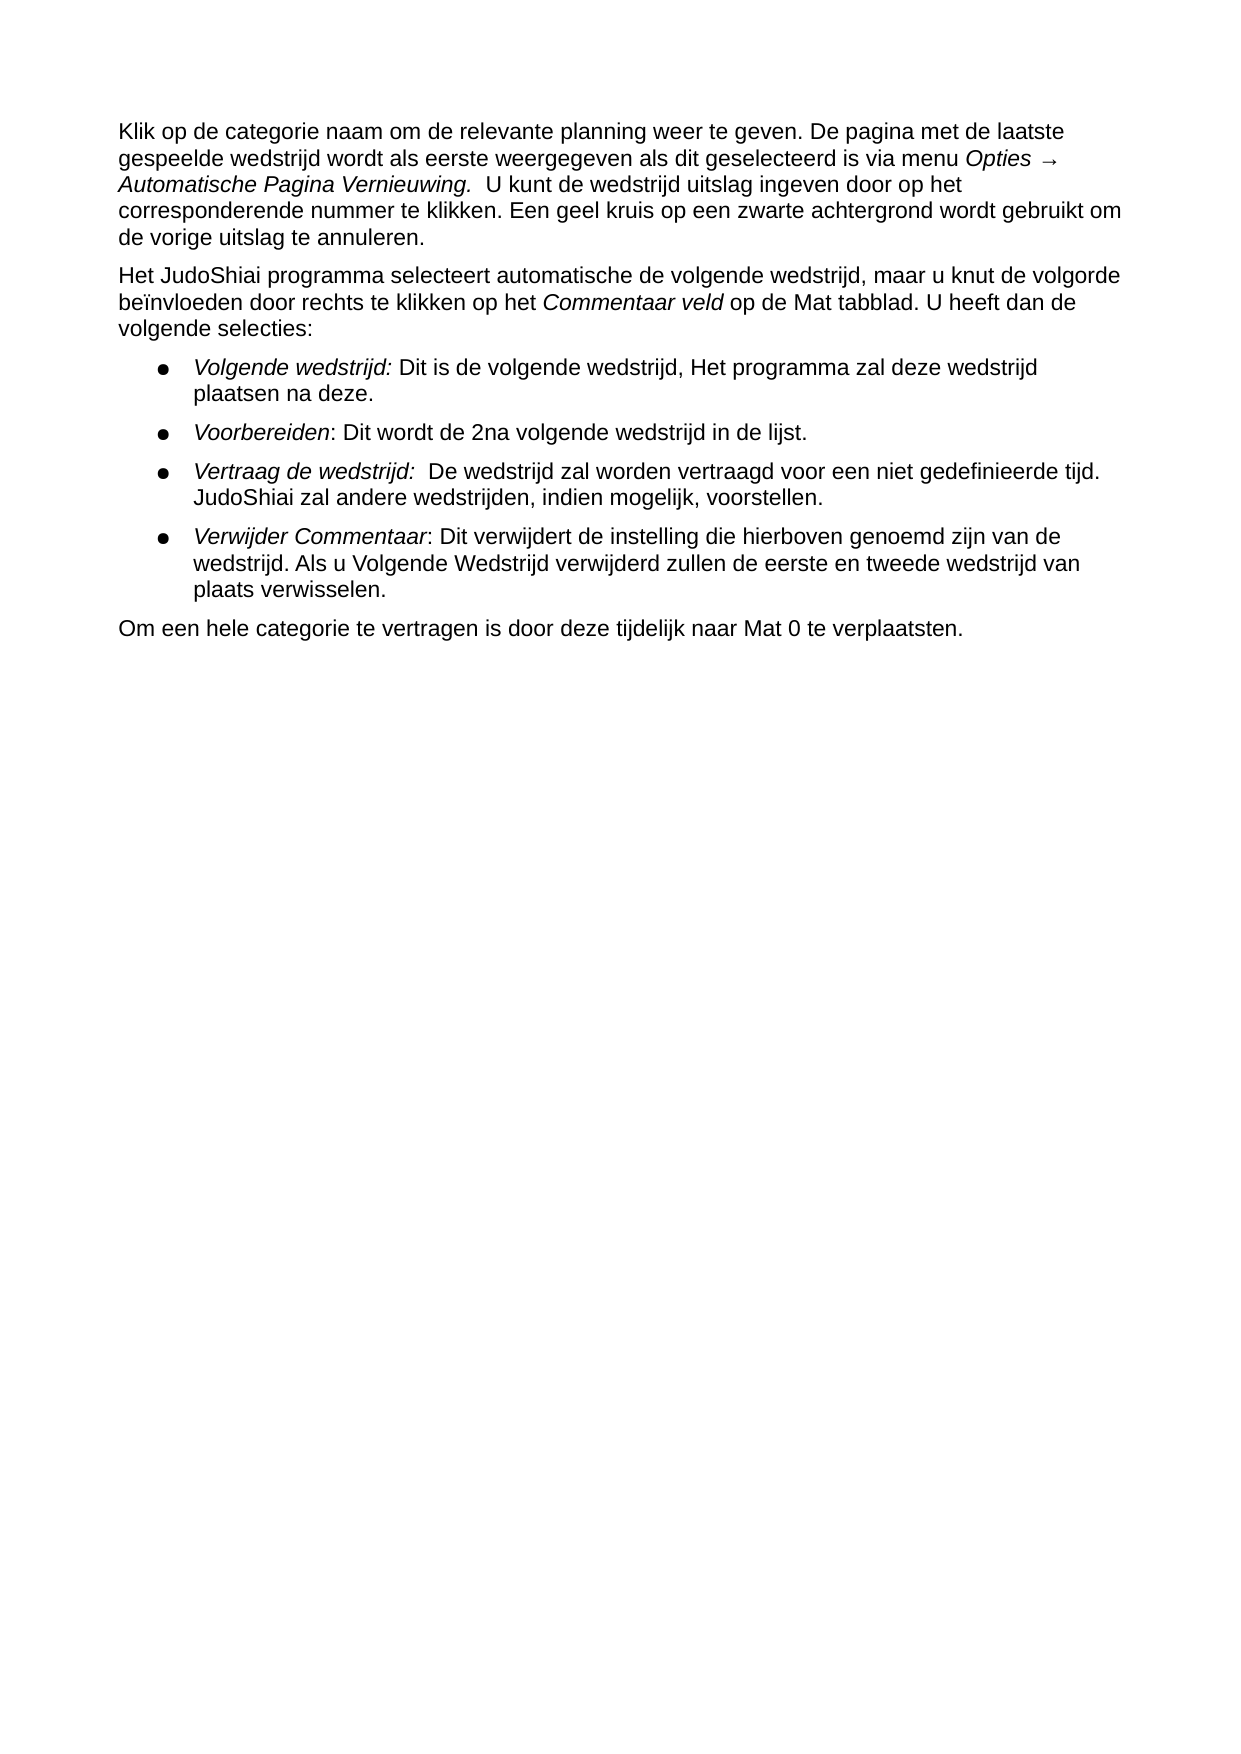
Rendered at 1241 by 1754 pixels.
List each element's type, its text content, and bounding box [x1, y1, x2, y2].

text Om een hele categorie te vertragen is door deze tijdelijk naar Mat 0 te verplaatsten. [118, 615, 1122, 641]
list Vertraag de wedstrijd: De wedstrijd zal worden vertraagd voor een niet gedefinieerde tijd. JudoShiai zal andere wedstrijden, indien mogelijk, voorstellen. [156, 458, 1122, 511]
list Volgende wedstrijd: Dit is de volgende wedstrijd, Het programma zal deze wedstrijd plaatsen na deze. [156, 354, 1122, 407]
list Voorbereiden: Dit wordt de 2na volgende wedstrijd in de lijst. [156, 419, 1122, 446]
text Het JudoShiai programma selecteert automatische de volgende wedstrijd, maar u knut de volgorde beïnvloeden door rechts te klikken op het Commentaar veld op de Mat tabblad. U heeft dan de volgende selecties: [118, 262, 1122, 341]
text Klik op de categorie naam om de relevante planning weer te geven. De pagina met de laatste gespeelde wedstrijd wordt als eerste weergegeven als dit geselecteerd is via menu Opties → Automatische Pagina Vernieuwing. U kunt de wedstrijd uitslag ingeven door op het corresponderende nummer te klikken. Een geel kruis op een zwarte achtergrond wordt gebruikt om de vorige uitslag te annuleren. [118, 118, 1122, 250]
list Verwijder Commentaar: Dit verwijdert de instelling die hierboven genoemd zijn van de wedstrijd. Als u Volgende Wedstrijd verwijderd zullen de eerste en tweede wedstrijd van plaats verwisselen. [156, 523, 1122, 602]
